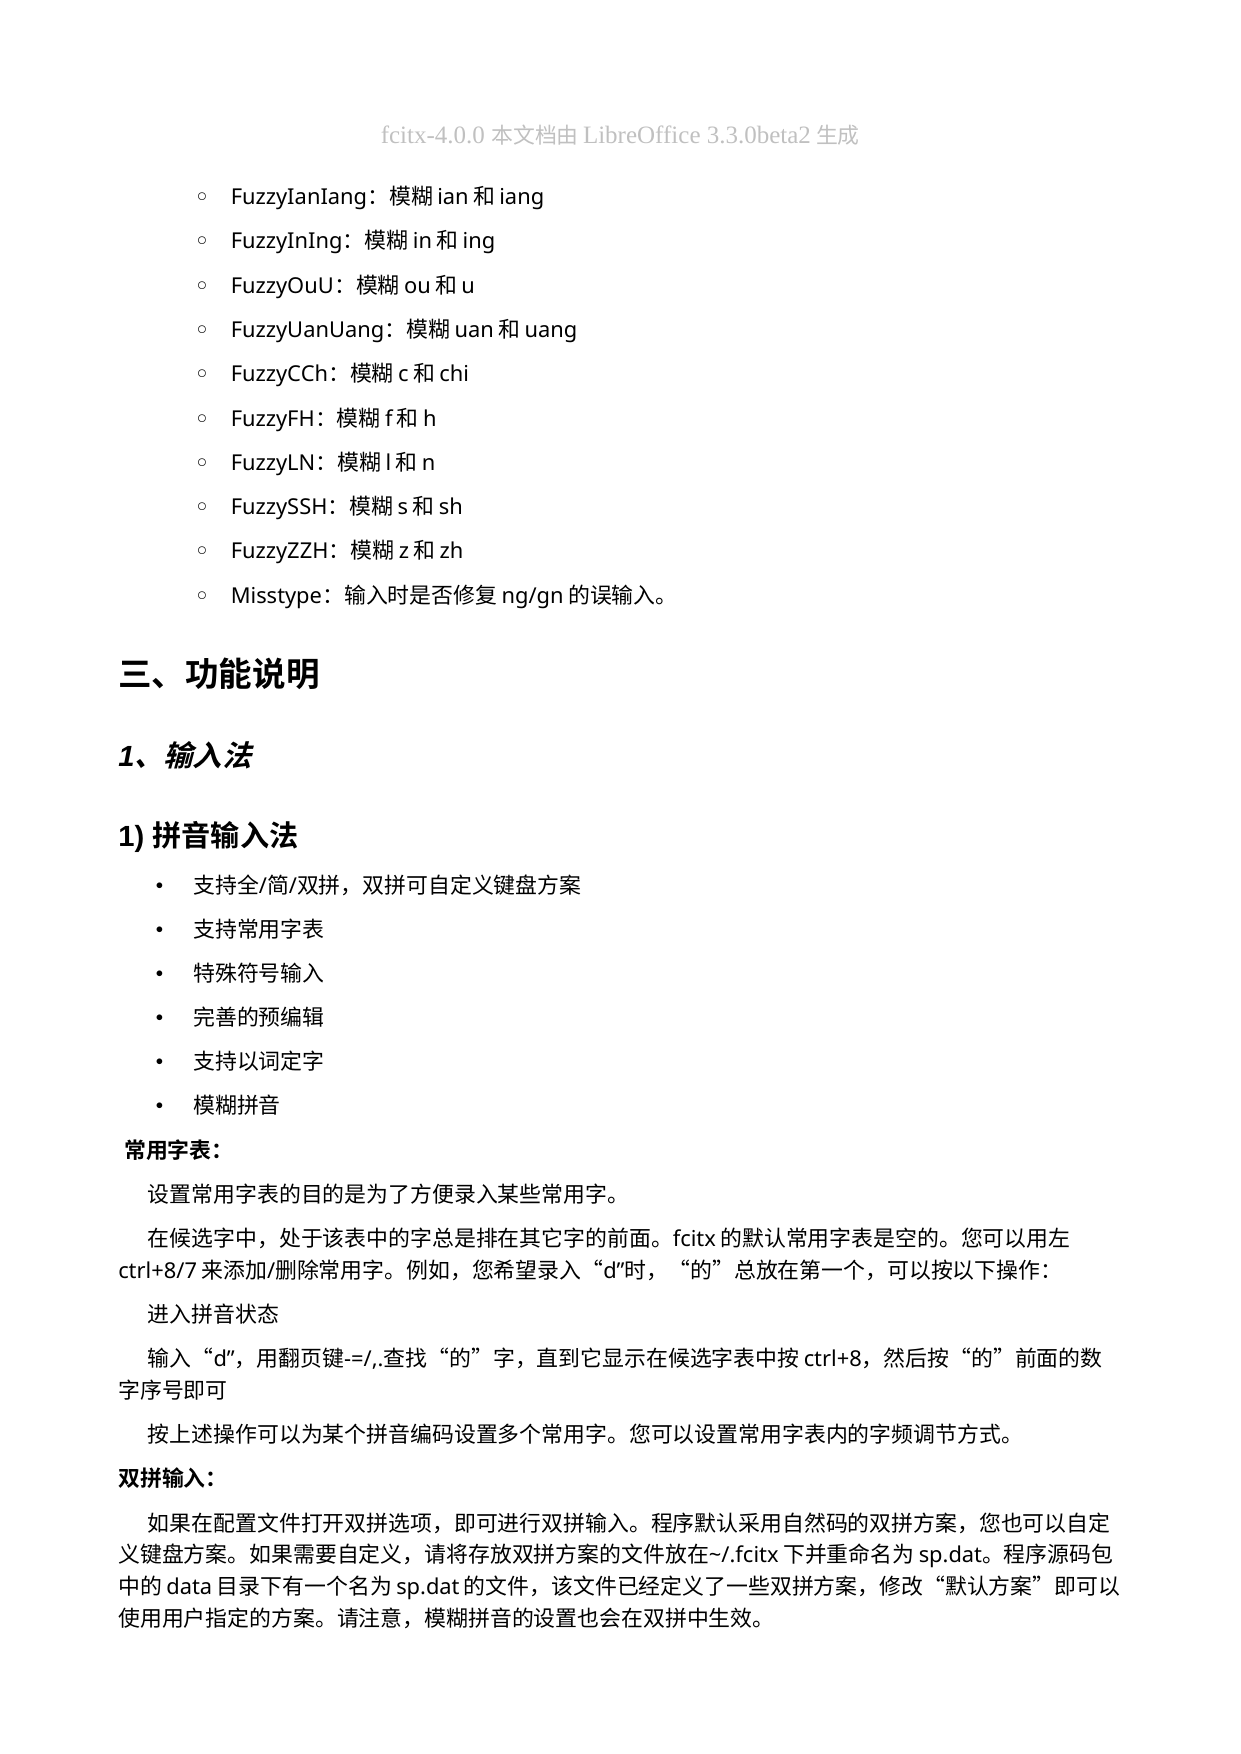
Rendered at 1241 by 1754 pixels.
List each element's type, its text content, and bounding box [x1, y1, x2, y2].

subtitle 1、输入法 [118, 733, 1122, 775]
list FuzzyInIng：模糊in和ing [193, 223, 1122, 255]
list 特殊符号输入 [156, 956, 1122, 988]
text 按上述操作可以为某个拼音编码设置多个常用字。您可以设置常用字表内的字频调节方式。 [118, 1417, 1122, 1449]
list 支持以词定字 [156, 1044, 1122, 1076]
text 如果在配置文件打开双拼选项，即可进行双拼输入。程序默认采用自然码的双拼方案，您也可以自定义键盘方案。如果需要自定义，请将存放双拼方案的文件放在~/.fcitx下并重命名为sp.dat。程序源码包中的data目录下有一个名为sp.dat的文件，该文件已经定义了一些双拼方案，修改“默认方案”即可以使用用户指定的方案。请注意，模糊拼音的设置也会在双拼中生效。 [118, 1506, 1122, 1632]
list FuzzyOuU：模糊ou和u [193, 268, 1122, 299]
list 模糊拼音 [156, 1088, 1122, 1120]
subtitle 三、功能说明 [118, 647, 1122, 696]
list 完善的预编辑 [156, 1000, 1122, 1032]
subtitle 1) 拼音输入法 [118, 813, 1122, 855]
text 常用字表： [118, 1133, 1122, 1164]
text 双拼输入： [118, 1461, 1122, 1493]
text 输入“d”，用翻页键-=/,.查找“的”字，直到它显示在候选字表中按ctrl+8，然后按“的”前面的数字序号即可 [118, 1341, 1122, 1405]
list FuzzyFH：模糊f和h [193, 401, 1122, 432]
text 进入拼音状态 [118, 1297, 1122, 1329]
list FuzzySSH：模糊s和sh [193, 489, 1122, 521]
list FuzzyUanUang：模糊uan和uang [193, 312, 1122, 344]
list 支持常用字表 [156, 912, 1122, 943]
list FuzzyLN：模糊l和n [193, 445, 1122, 477]
list FuzzyZZH：模糊z和zh [193, 533, 1122, 565]
text 设置常用字表的目的是为了方便录入某些常用字。 [118, 1177, 1122, 1209]
list 支持全/简/双拼，双拼可自定义键盘方案 [156, 868, 1122, 899]
list FuzzyCCh：模糊c和chi [193, 356, 1122, 388]
list Misstype：输入时是否修复ng/gn的误输入。 [193, 578, 1122, 609]
list FuzzyIanIang：模糊ian和iang [193, 179, 1122, 211]
text 在候选字中，处于该表中的字总是排在其它字的前面。fcitx的默认常用字表是空的。您可以用左ctrl+8/7来添加/删除常用字。例如，您希望录入“d”时，“的”总放在第一个，可以按以下操作： [118, 1221, 1122, 1285]
